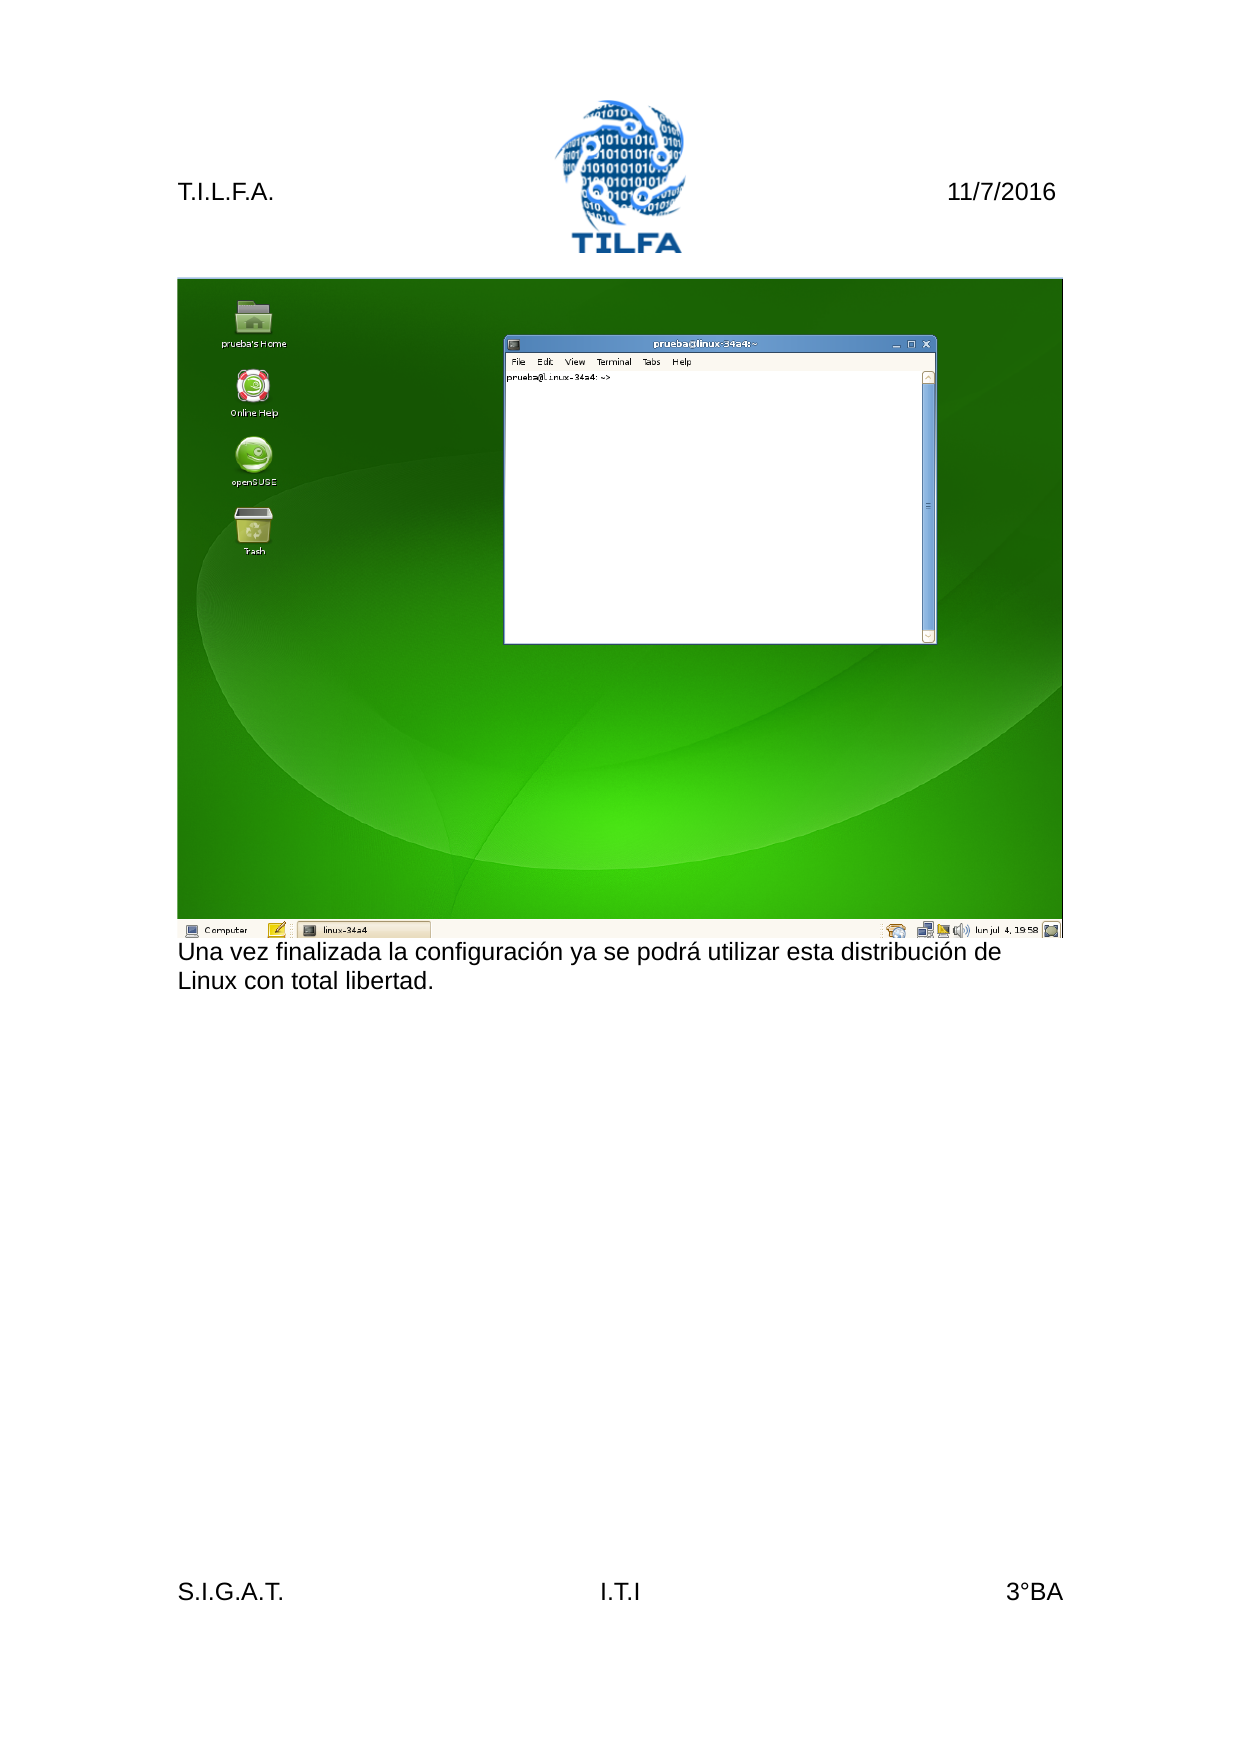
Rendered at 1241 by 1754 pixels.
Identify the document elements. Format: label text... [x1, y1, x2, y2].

picture [554, 100, 687, 253]
text Una vez finalizada la configuración ya se podrá utilizar esta distribución de Linux con total libertad. [177, 938, 1063, 995]
